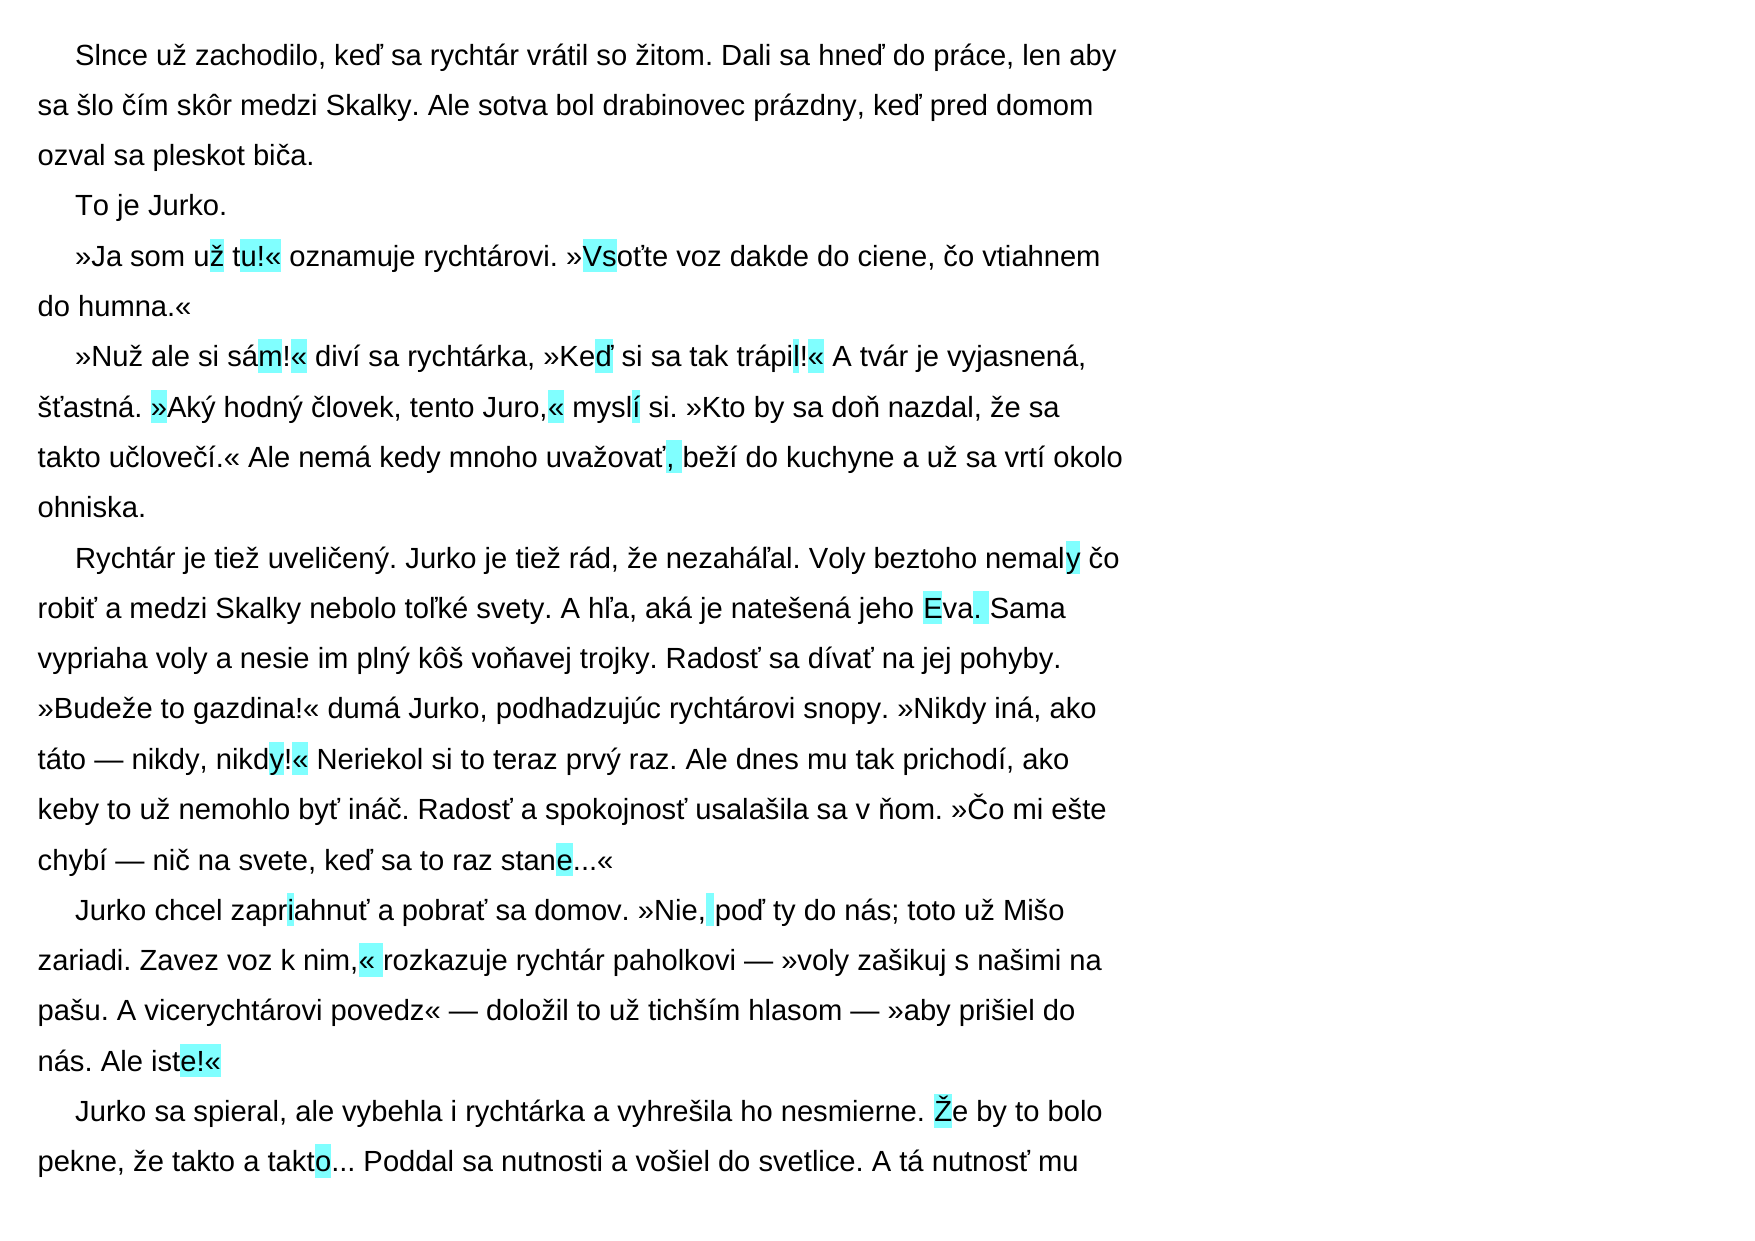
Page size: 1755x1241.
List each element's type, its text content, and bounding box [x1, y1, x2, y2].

text To je Jurko. [37, 188, 1130, 222]
text Jurko sa spieral, ale vybehla i rychtárka a vyhrešila ho nesmierne. Že by to bolo pekne, že takto a takto... Poddal sa nutnosti a vošiel do svetlice. A tá nutnosť mu [37, 1094, 1130, 1178]
text Jurko chcel zapriahnuť a pobrať sa domov. »Nie, poď ty do nás; toto už Mišo zariadi. Zavez voz k nim,« rozkazuje rychtár paholkovi — »voly zašikuj s našimi na pašu. A vicerychtárovi povedz« — doložil to už tichším hlasom — »aby prišiel do nás. Ale iste!« [37, 893, 1130, 1077]
text »Nuž ale si sám!« diví sa rychtárka, »Keď si sa tak trápil!« A tvár je vyjasnená, šťastná. »Aký hodný človek, tento Juro,« myslí si. »Kto by sa doň nazdal, že sa takto učlovečí.« Ale nemá kedy mnoho uvažovať, beží do kuchyne a už sa vrtí okolo ohniska. [37, 339, 1130, 524]
text Rychtár je tiež uveličený. Jurko je tiež rád, že nezaháľal. Voly beztoho nemaly čo robiť a medzi Skalky nebolo toľké svety. A hľa, aká je natešená jeho Eva. Sama vypriaha voly a nesie im plný kôš voňavej trojky. Radosť sa dívať na jej pohyby. »Budeže to gazdina!« dumá Jurko, podhadzujúc rychtárovi snopy. »Nikdy iná, ako táto — nikdy, nikdy!« Neriekol si to teraz prvý raz. Ale dnes mu tak prichodí, ako keby to už nemohlo byť ináč. Radosť a spokojnosť usalašila sa v ňom. »Čo mi ešte chybí — nič na svete, keď sa to raz stane...« [37, 541, 1130, 876]
text Slnce už zachodilo, keď sa rychtár vrátil so žitom. Dali sa hneď do práce, len aby sa šlo čím skôr medzi Skalky. Ale sotva bol drabinovec prázdny, keď pred domom ozval sa pleskot biča. [37, 37, 1130, 172]
text »Ja som už tu!« oznamuje rychtárovi. »Vsoťte voz dakde do ciene, čo vtiahnem do humna.« [37, 239, 1130, 323]
